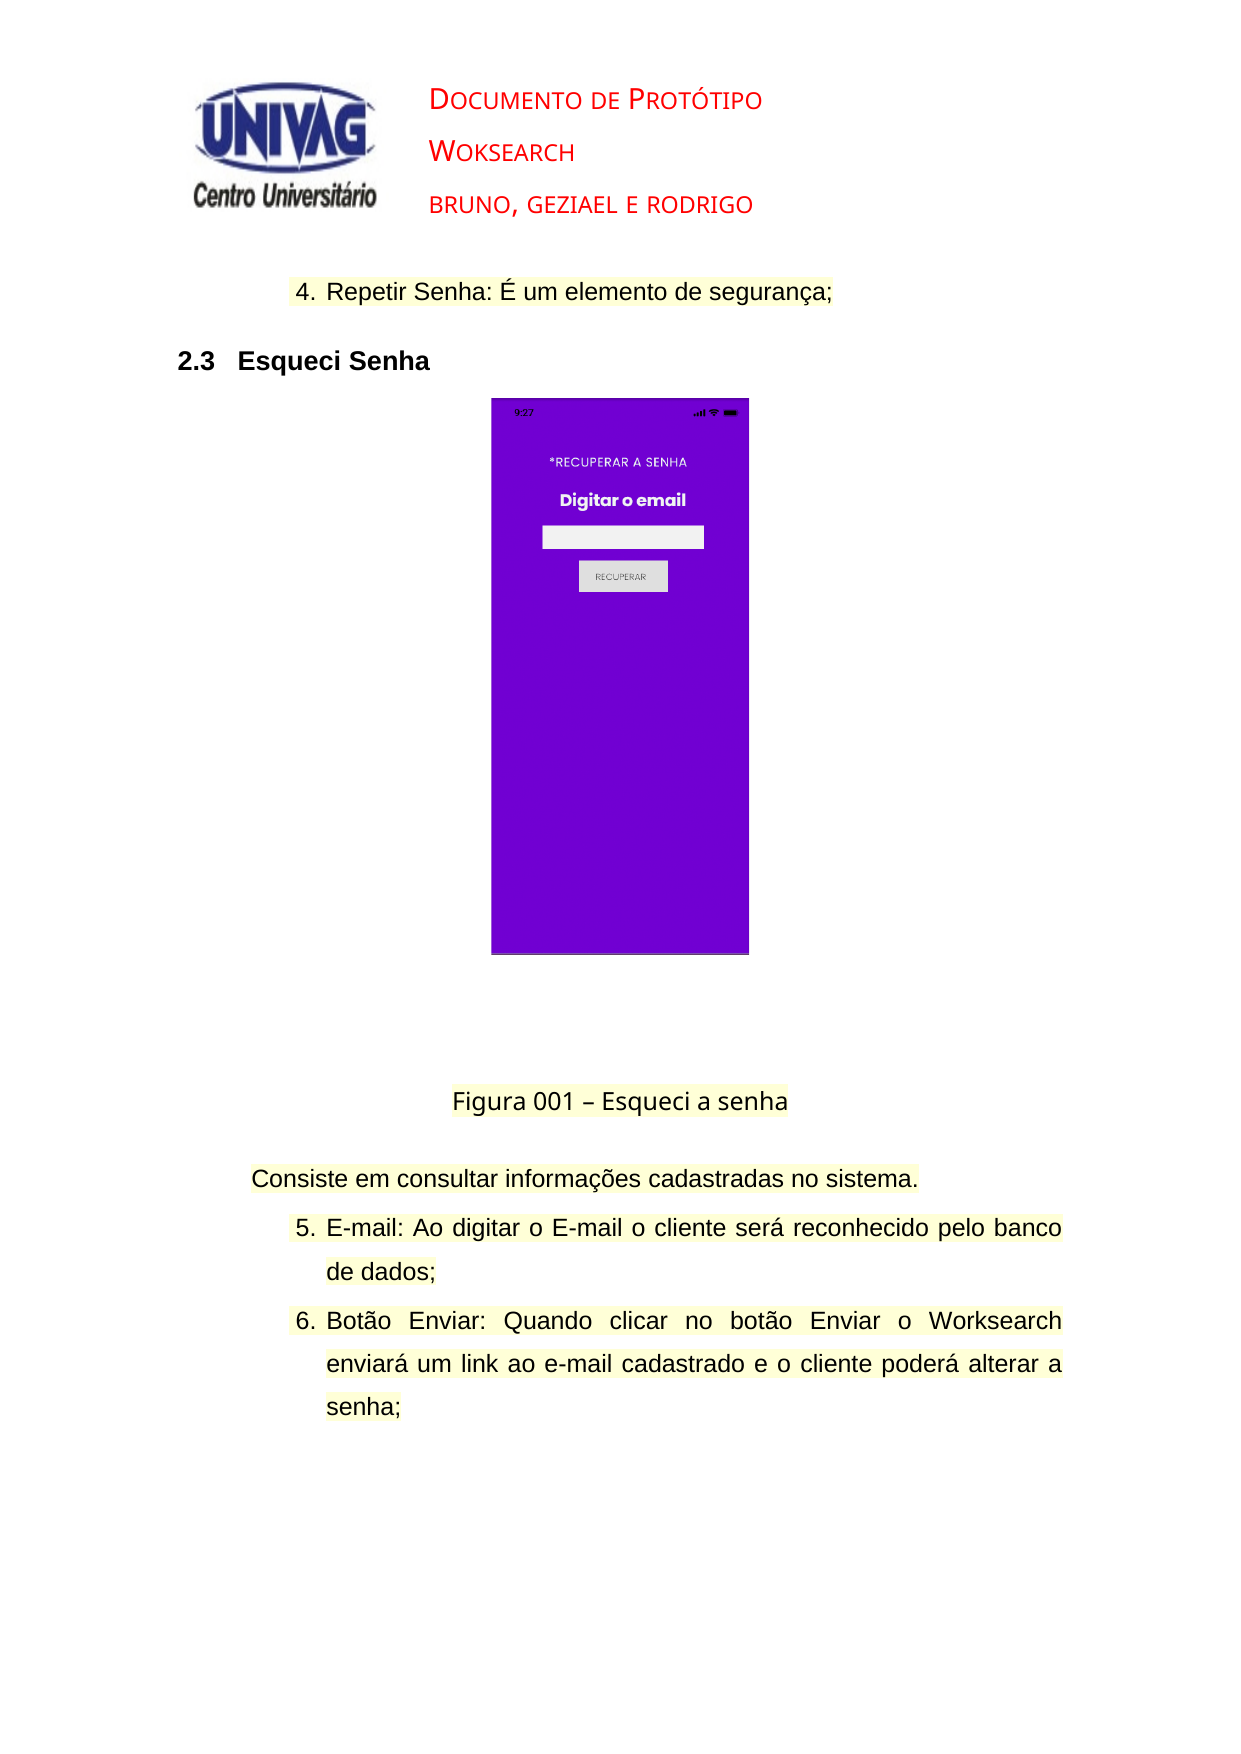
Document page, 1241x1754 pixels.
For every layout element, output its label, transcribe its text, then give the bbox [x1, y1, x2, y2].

subtitle Esqueci Senha [177, 345, 1063, 376]
text Figura 001 – Esqueci a senha [177, 1083, 1063, 1117]
list Repetir Senha: É um elemento de segurança; [288, 277, 1063, 306]
picture [491, 398, 750, 955]
list Botão Enviar: Quando clicar no botão Enviar o Worksearch enviará um link ao e-mail cadastrado e o cliente poderá alterar a senha; [288, 1306, 1063, 1421]
text Consiste em consultar informações cadastradas no sistema. [251, 1164, 1063, 1193]
picture [177, 78, 396, 212]
list E-mail: Ao digitar o E-mail o cliente será reconhecido pelo banco de dados; [288, 1213, 1063, 1285]
